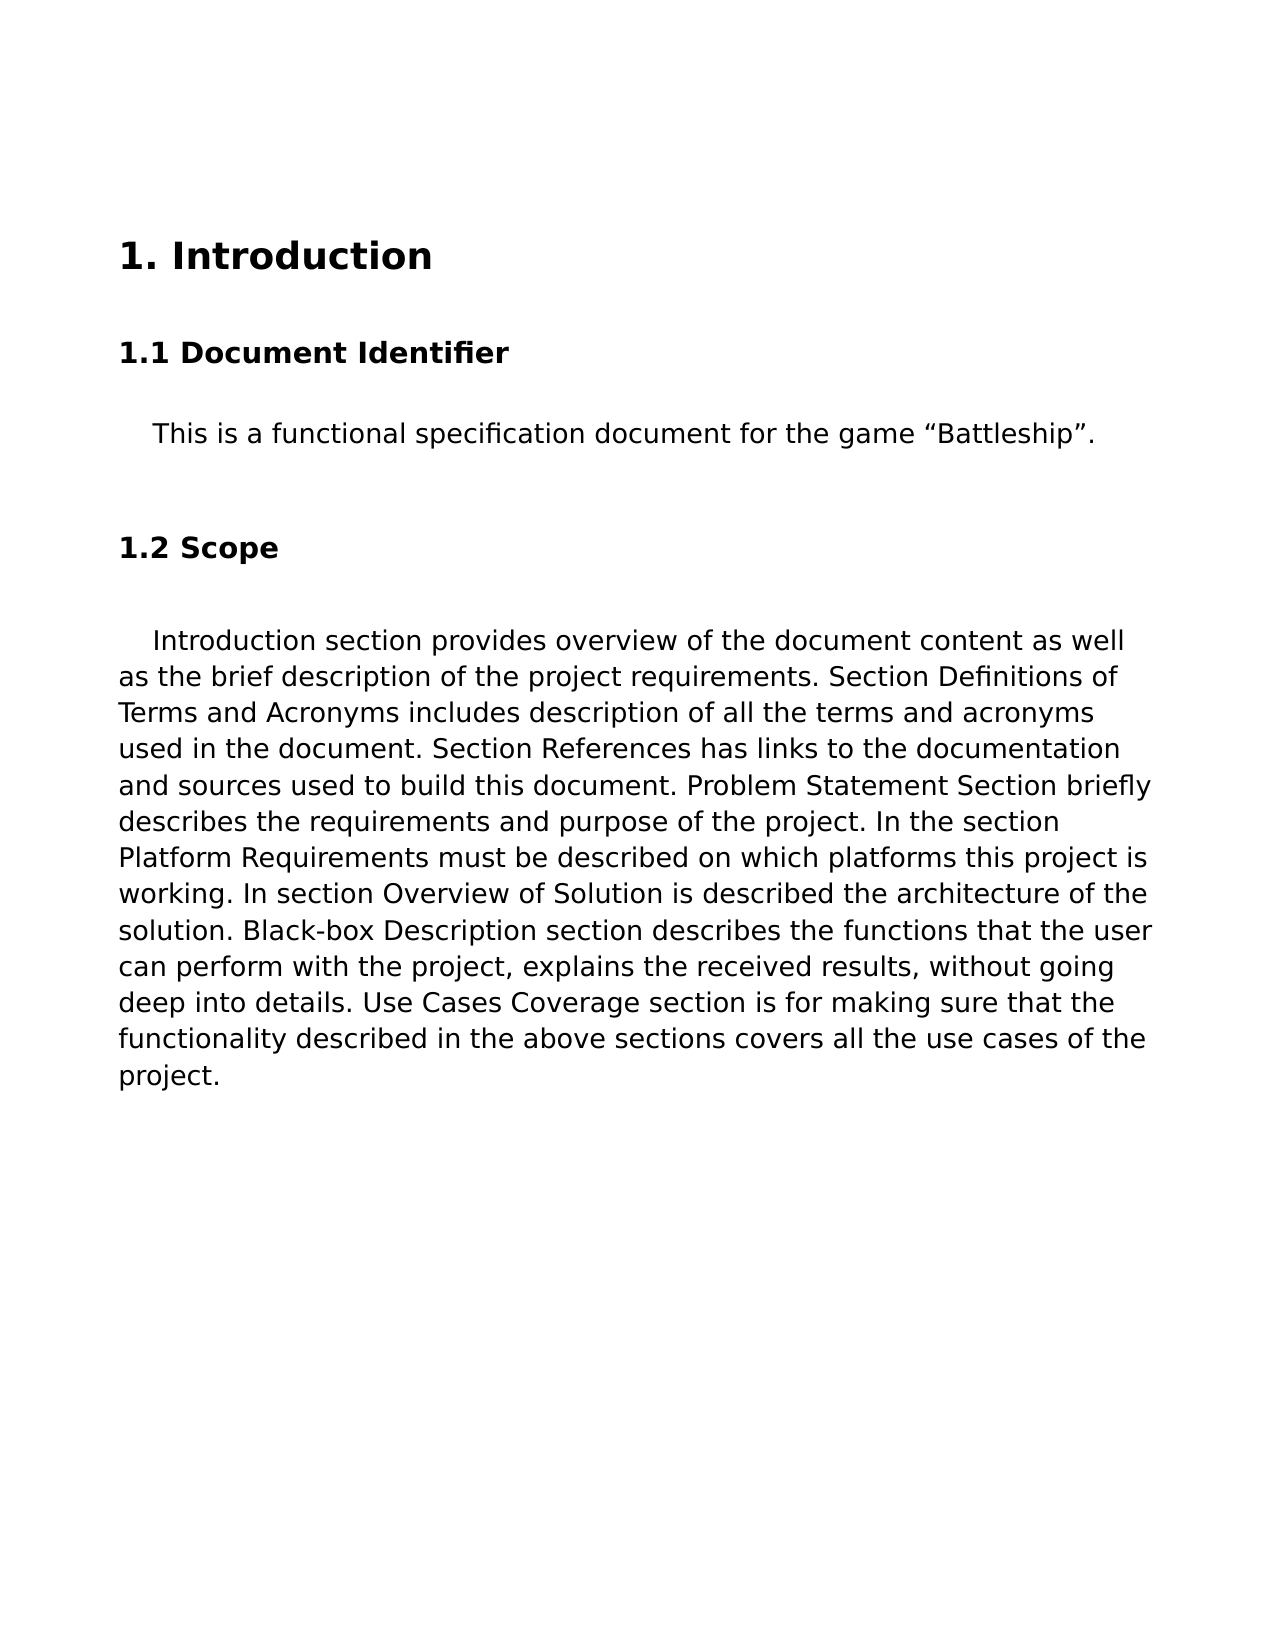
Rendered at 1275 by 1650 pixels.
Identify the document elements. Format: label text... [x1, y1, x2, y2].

text This is a functional specification document for the game “Battleship”. [118, 418, 1157, 449]
text Introduction section provides overview of the document content as well as the brief description of the project requirements. Section Definitions of Terms and Acronyms includes description of all the terms and acronyms used in the document. Section References has links to the documentation and sources used to build this document. Problem Statement Section briefly describes the requirements and purpose of the project. In the section Platform Requirements must be described on which platforms this project is working. In section Overview of Solution is described the architecture of the solution. Black-box Description section describes the functions that the user can perform with the project, explains the received results, without going deep into details. Use Cases Coverage section is for making sure that the functionality described in the above sections covers all the use cases of the project. [118, 625, 1157, 1092]
text 1. Introduction [118, 234, 1157, 278]
text 1.1 Document Identifier [118, 336, 1157, 370]
subtitle 1.2 Scope [118, 531, 1157, 565]
